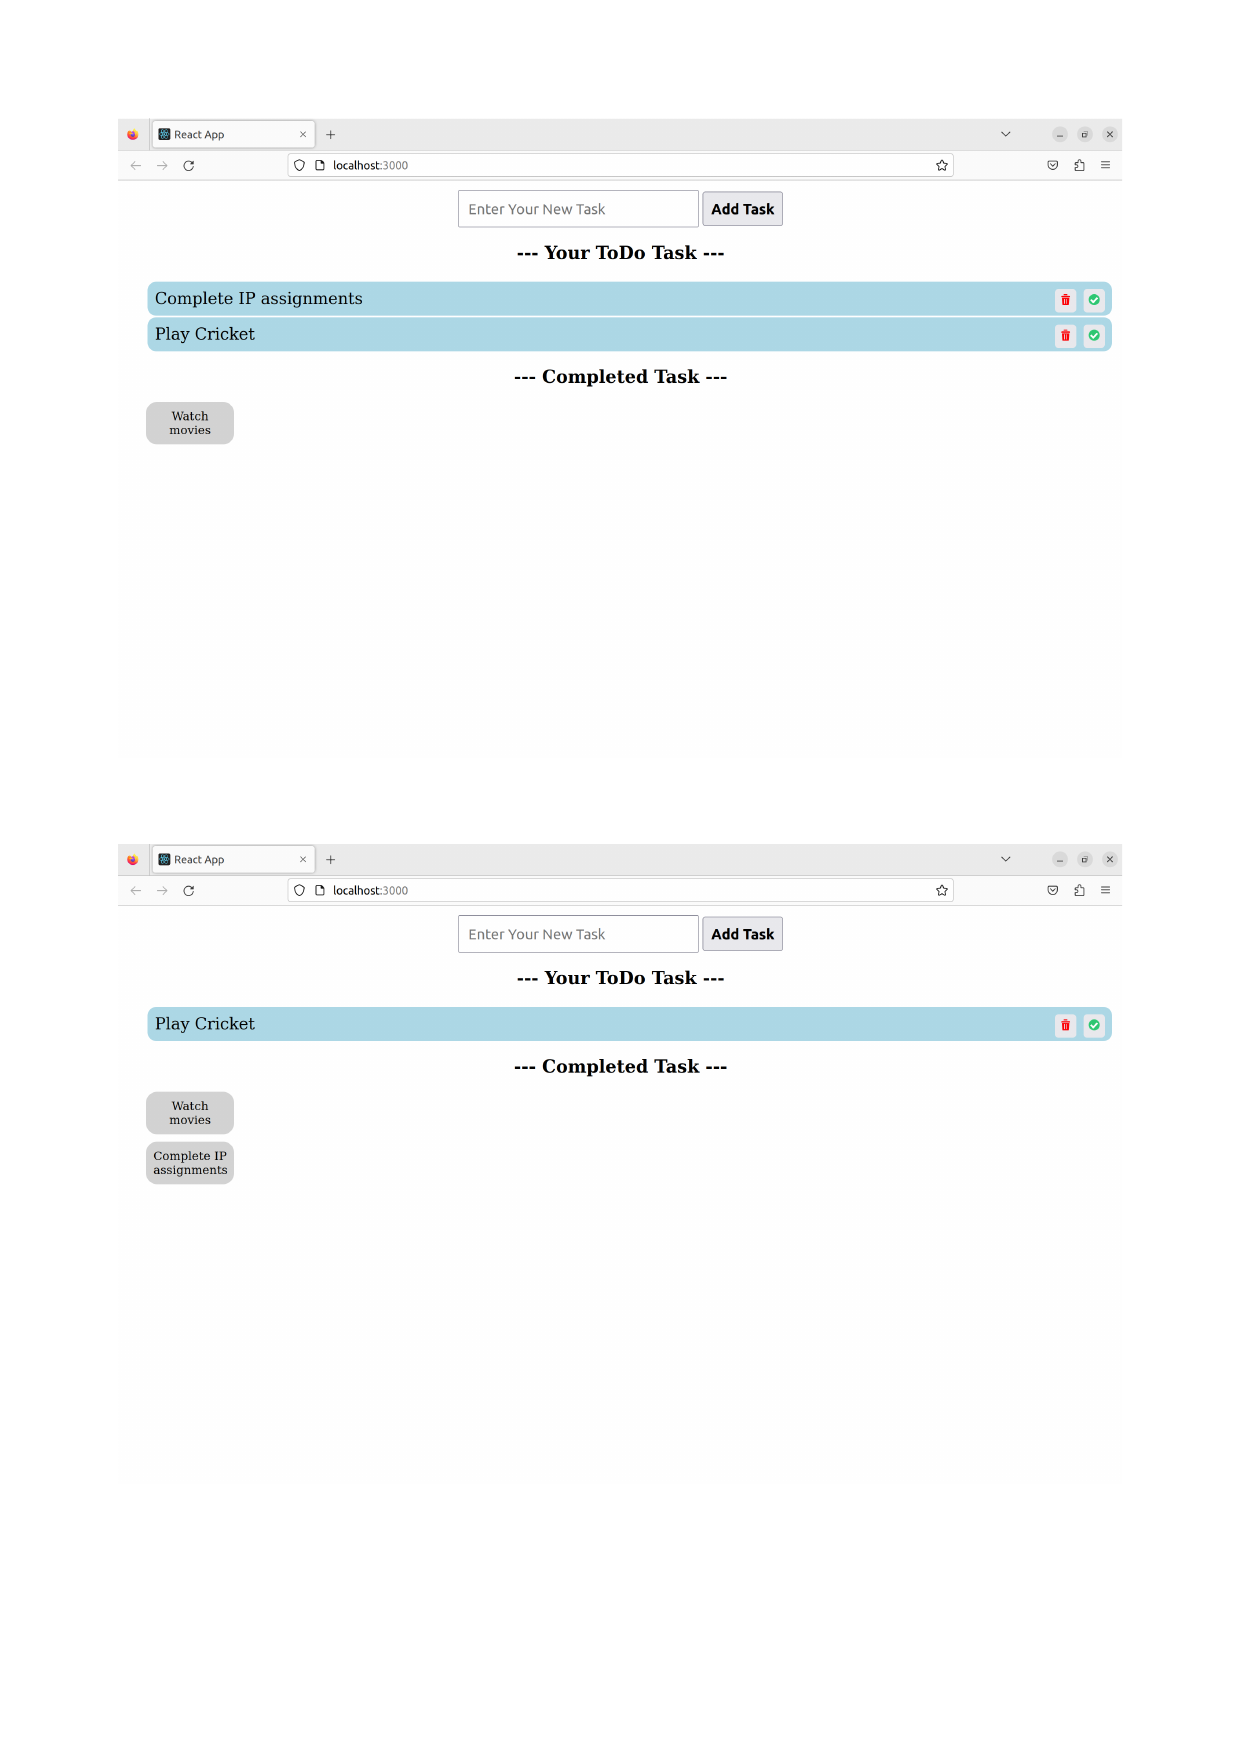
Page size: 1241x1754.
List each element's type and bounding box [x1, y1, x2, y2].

picture [118, 118, 1123, 758]
picture [118, 844, 1123, 1484]
